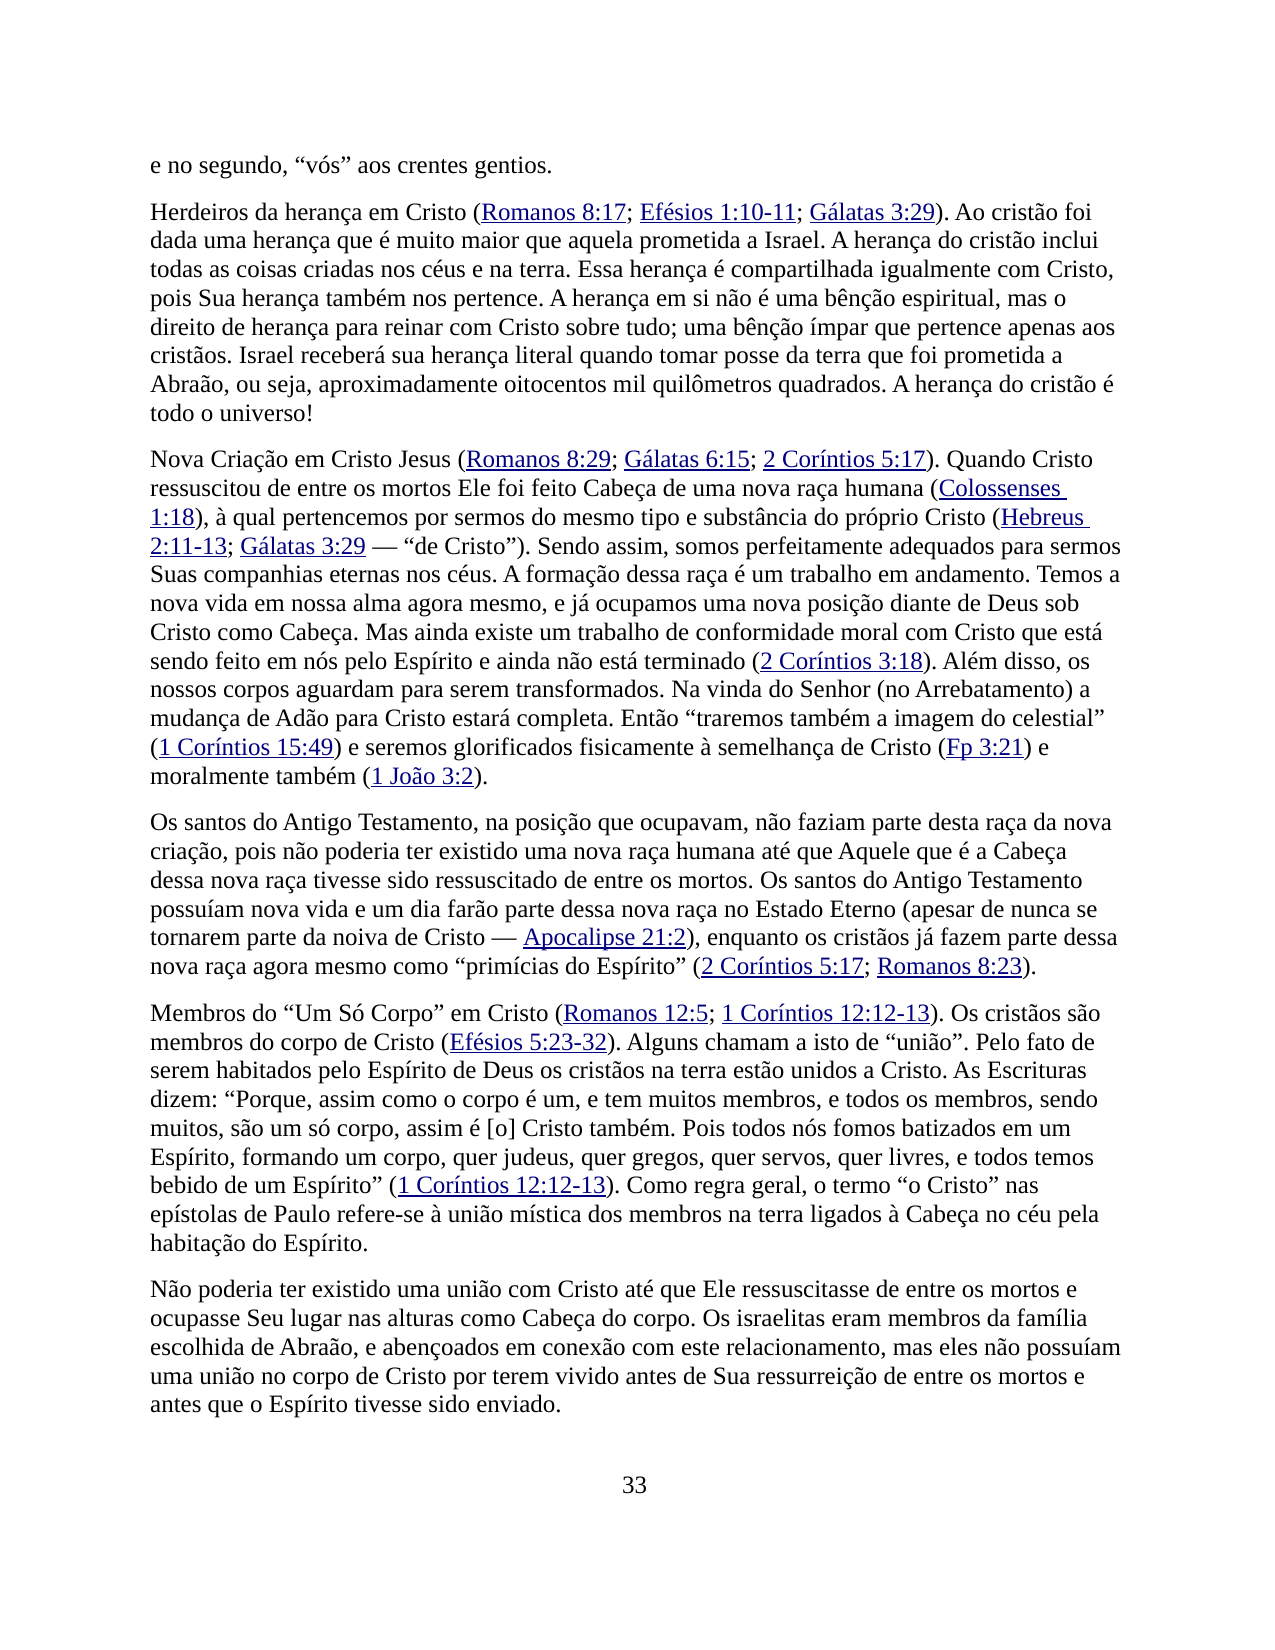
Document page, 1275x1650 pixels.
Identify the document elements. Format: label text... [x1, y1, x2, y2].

text e no segundo, “vós” aos crentes gentios. [150, 150, 1125, 179]
text Não poderia ter existido uma união com Cristo até que Ele ressuscitasse de entre os mortos e ocupasse Seu lugar nas alturas como Cabeça do corpo. Os israelitas eram membros da família escolhida de Abraão, e abençoados em conexão com este relacionamento, mas eles não possuíam uma união no corpo de Cristo por terem vivido antes de Sua ressurreição de entre os mortos e antes que o Espírito tivesse sido enviado. [150, 1274, 1125, 1418]
text Herdeiros da herança em Cristo (Romanos 8:17; Efésios 1:10-11; Gálatas 3:29). Ao cristão foi dada uma herança que é muito maior que aquela prometida a Israel. A herança do cristão inclui todas as coisas criadas nos céus e na terra. Essa herança é compartilhada igualmente com Cristo, pois Sua herança também nos pertence. A herança em si não é uma bênção espiritual, mas o direito de herança para reinar com Cristo sobre tudo; uma bênção ímpar que pertence apenas aos cristãos. Israel receberá sua herança literal quando tomar posse da terra que foi prometida a Abraão, ou seja, aproximadamente oitocentos mil quilômetros quadrados. A herança do cristão é todo o universo! [150, 197, 1125, 427]
text Membros do “Um Só Corpo” em Cristo (Romanos 12:5; 1 Coríntios 12:12-13). Os cristãos são membros do corpo de Cristo (Efésios 5:23-32). Alguns chamam a isto de “união”. Pelo fato de serem habitados pelo Espírito de Deus os cristãos na terra estão unidos a Cristo. As Escrituras dizem: “Porque, assim como o corpo é um, e tem muitos membros, e todos os membros, sendo muitos, são um só corpo, assim é [o] Cristo também. Pois todos nós fomos batizados em um Espírito, formando um corpo, quer judeus, quer gregos, quer servos, quer livres, e todos temos bebido de um Espírito” (1 Coríntios 12:12-13). Como regra geral, o termo “o Cristo” nas epístolas de Paulo refere-se à união mística dos membros na terra ligados à Cabeça no céu pela habitação do Espírito. [150, 998, 1125, 1257]
text Nova Criação em Cristo Jesus (Romanos 8:29; Gálatas 6:15; 2 Coríntios 5:17). Quando Cristo ressuscitou de entre os mortos Ele foi feito Cabeça de uma nova raça humana (Colossenses 1:18), à qual pertencemos por sermos do mesmo tipo e substância do próprio Cristo (Hebreus 2:11-13; Gálatas 3:29 — “de Cristo”). Sendo assim, somos perfeitamente adequados para sermos Suas companhias eternas nos céus. A formação dessa raça é um trabalho em andamento. Temos a nova vida em nossa alma agora mesmo, e já ocupamos uma nova posição diante de Deus sob Cristo como Cabeça. Mas ainda existe um trabalho de conformidade moral com Cristo que está sendo feito em nós pelo Espírito e ainda não está terminado (2 Coríntios 3:18). Além disso, os nossos corpos aguardam para serem transformados. Na vinda do Senhor (no Arrebatamento) a mudança de Adão para Cristo estará completa. Então “traremos também a imagem do celestial” (1 Coríntios 15:49) e seremos glorificados fisicamente à semelhança de Cristo (Fp 3:21) e moralmente também (1 João 3:2). [150, 444, 1125, 789]
text Os santos do Antigo Testamento, na posição que ocupavam, não faziam parte desta raça da nova criação, pois não poderia ter existido uma nova raça humana até que Aquele que é a Cabeça dessa nova raça tivesse sido ressuscitado de entre os mortos. Os santos do Antigo Testamento possuíam nova vida e um dia farão parte dessa nova raça no Estado Eterno (apesar de nunca se tornarem parte da noiva de Cristo — Apocalipse 21:2), enquanto os cristãos já fazem parte dessa nova raça agora mesmo como “primícias do Espírito” (2 Coríntios 5:17; Romanos 8:23). [150, 807, 1125, 980]
